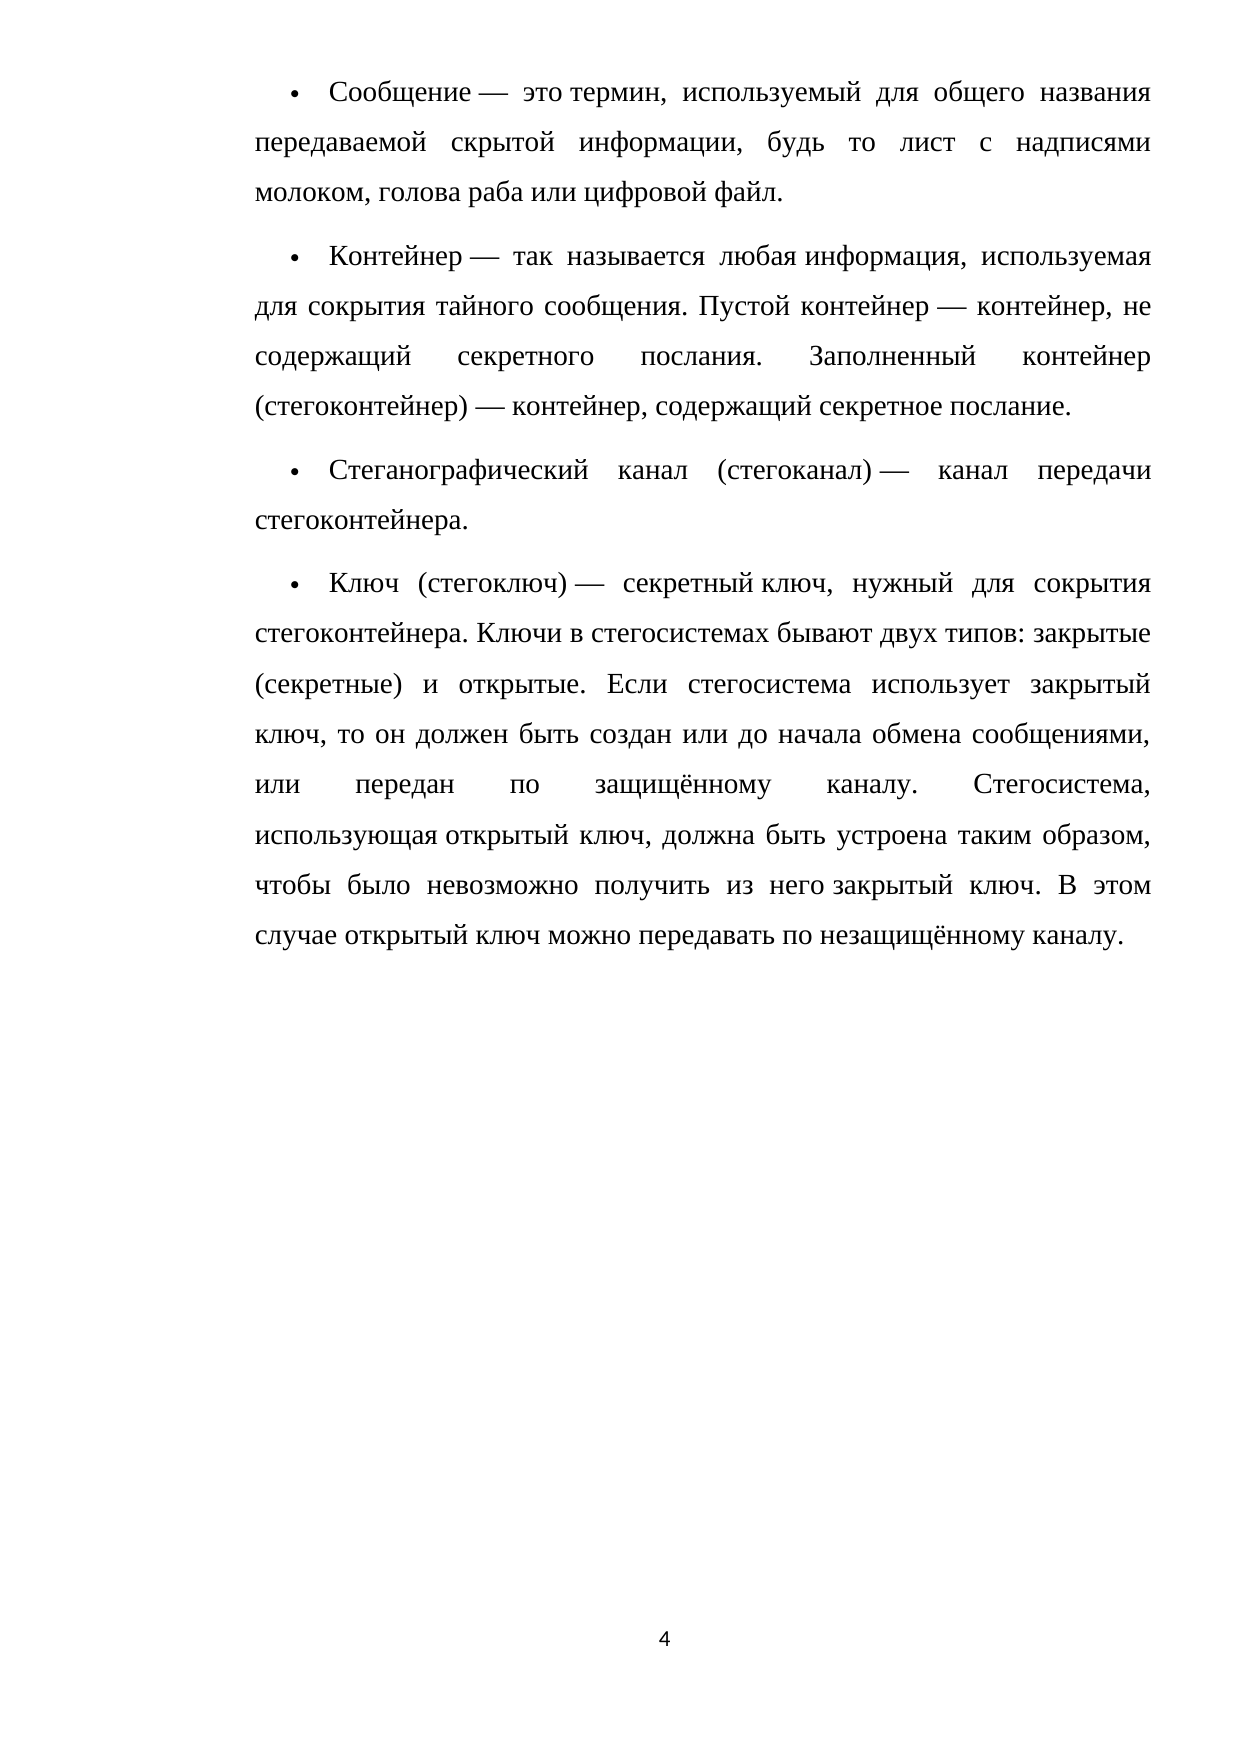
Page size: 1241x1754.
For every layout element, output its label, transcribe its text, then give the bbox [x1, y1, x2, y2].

list Контейнер — так называется любая информация, используемая для сокрытия тайного сообщения. Пустой контейнер — контейнер, не содержащий секретного послания. Заполненный контейнер (стегоконтейнер) — контейнер, содержащий секретное послание. [217, 238, 1152, 422]
list Сообщение — это термин, используемый для общего названия передаваемой скрытой информации, будь то лист с надписями молоком, голова раба или цифровой файл. [217, 74, 1152, 208]
list Ключ (стегоключ) — секретный ключ, нужный для сокрытия стегоконтейнера. Ключи в стегосистемах бывают двух типов: закрытые (секретные) и открытые. Если стегосистема использует закрытый ключ, то он должен быть создан или до начала обмена сообщениями, или передан по защищённому каналу. Стегосистема, использующая открытый ключ, должна быть устроена таким образом, чтобы было невозможно получить из него закрытый ключ. В этом случае открытый ключ можно передавать по незащищённому каналу. [217, 565, 1152, 951]
list Стеганографический канал (стегоканал) — канал передачи стегоконтейнера. [217, 452, 1152, 536]
